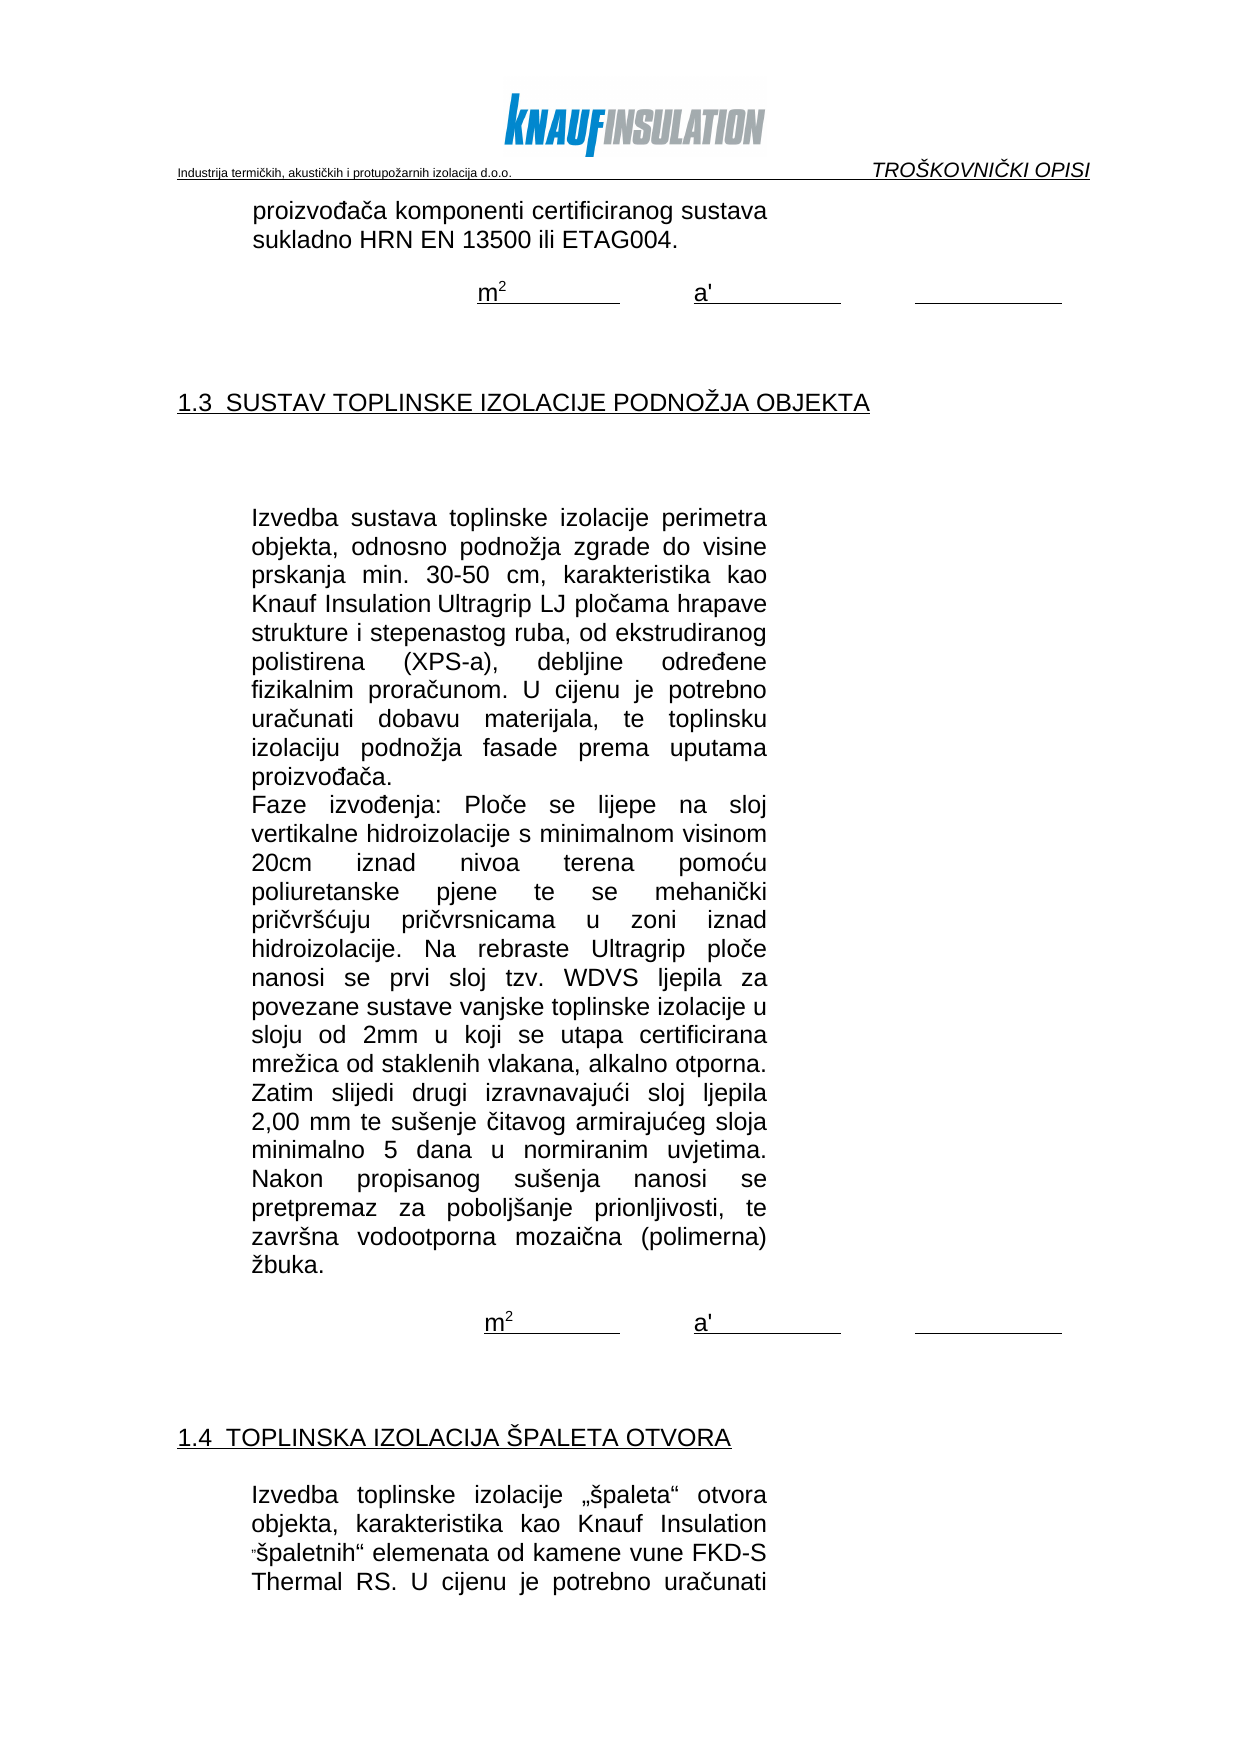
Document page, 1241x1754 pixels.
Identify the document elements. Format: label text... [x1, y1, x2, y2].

subtitle 1.4 TOPLINSKA IZOLACIJA ŠPALETA OTVORA [177, 1423, 1092, 1452]
picture [503, 76, 767, 157]
text Izvedba sustava toplinske izolacije perimetra objekta, odnosno podnožja zgrade do visine prskanja min. 30-50 cm, karakteristika kao Knauf Insulation Ultragrip LJ pločama hrapave strukture i stepenastog ruba, od ekstrudiranog polistirena (XPS-a), debljine određene fizikalnim proračunom. U cijenu je potrebno uračunati dobavu materijala, te toplinsku izolaciju podnožja fasade prema uputama proizvođača. [251, 503, 768, 791]
text Izvedba toplinske izolacije „špaleta“ otvora objekta, karakteristika kao Knauf Insulation „špaletnih“ elemenata od kamene vune FKD-S Thermal RS. U cijenu je potrebno uračunati [251, 1481, 768, 1596]
text m2 a' [402, 278, 1092, 307]
subtitle 1.3 SUSTAV TOPLINSKE IZOLACIJE PODNOŽJA OBJEKTA [177, 388, 1092, 417]
text m2 a' [402, 1308, 1092, 1337]
text proizvođača komponenti certificiranog sustava sukladno HRN EN 13500 ili ETAG004. [252, 196, 768, 254]
text Faze izvođenja: Ploče se lijepe na sloj vertikalne hidroizolacije s minimalnom visinom 20cm iznad nivoa terena pomoću poliuretanske pjene te se mehanički pričvršćuju pričvrsnicama u zoni iznad hidroizolacije. Na rebraste Ultragrip ploče nanosi se prvi sloj tzv. WDVS ljepila za povezane sustave vanjske toplinske izolacije u sloju od 2mm u koji se utapa certificirana mrežica od staklenih vlakana, alkalno otporna. Zatim slijedi drugi izravnavajući sloj ljepila 2,00 mm te sušenje čitavog armirajućeg sloja minimalno 5 dana u normiranim uvjetima. Nakon propisanog sušenja nanosi se pretpremaz za poboljšanje prionljivosti, te završna vodootporna mozaična (polimerna) žbuka. [251, 791, 768, 1279]
